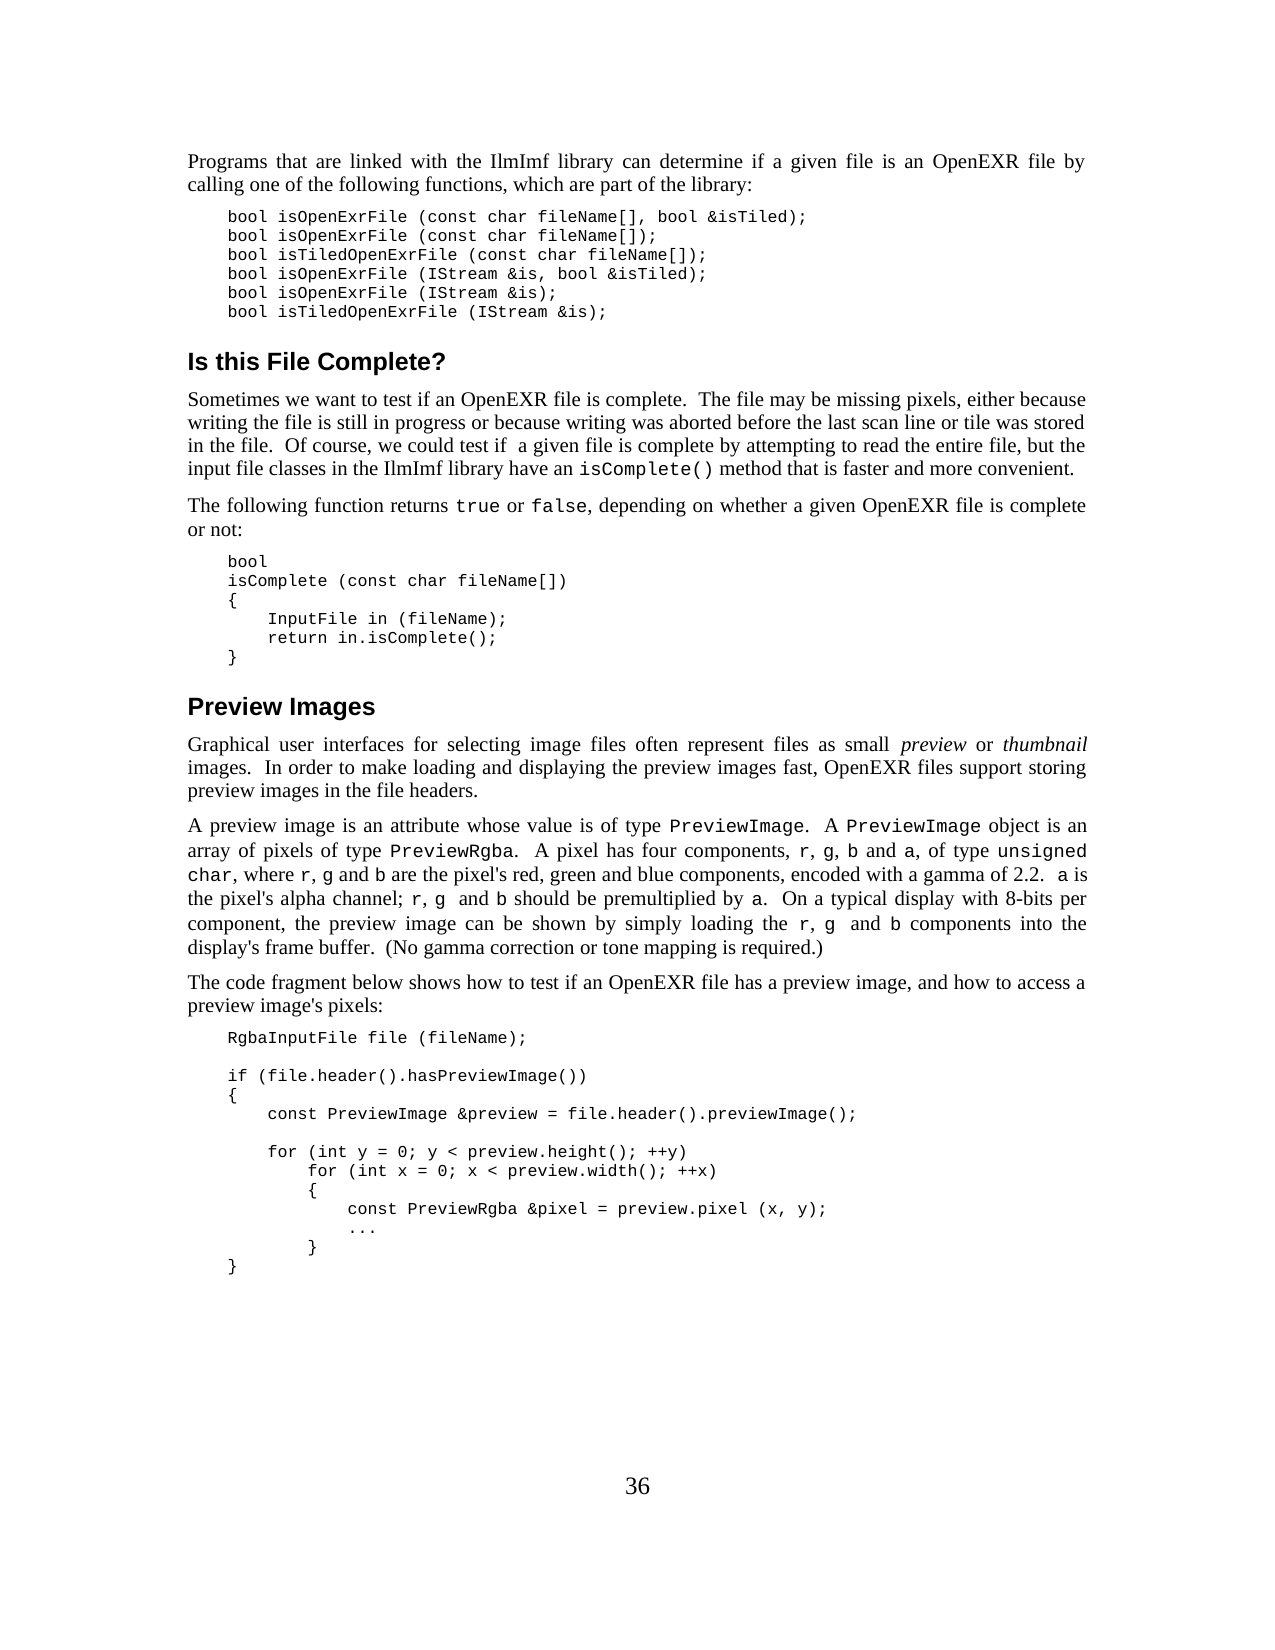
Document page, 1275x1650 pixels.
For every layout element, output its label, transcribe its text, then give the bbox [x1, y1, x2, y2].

subtitle Preview Images [187, 692, 1087, 720]
text for (int y = 0; y < preview.height(); ++y) [187, 1143, 1087, 1162]
text The following function returns true or false, depending on whether a given OpenEXR file is complete or not: [187, 494, 1087, 541]
text bool isOpenExrFile (const char fileName[]); [187, 227, 1087, 246]
text { [187, 1087, 1087, 1106]
text bool isOpenExrFile (IStream &is); [187, 284, 1087, 303]
text for (int x = 0; x < preview.width(); ++x) [187, 1162, 1087, 1181]
text return in.isComplete(); [187, 629, 1087, 648]
subtitle Is this File Complete? [187, 347, 1087, 375]
text RgbaInputFile file (fileName); [187, 1030, 1087, 1049]
text bool [187, 553, 1087, 572]
text bool isOpenExrFile (IStream &is, bool &isTiled); [187, 265, 1087, 284]
text A preview image is an attribute whose value is of type PreviewImage. A PreviewImage object is an array of pixels of type PreviewRgba. A pixel has four components, r, g, b and a, of type unsigned char, where r, g and b are the pixel's red, green and blue components, encoded with a gamma of 2.2. a is the pixel's alpha channel; r, g and b should be premultiplied by a. On a typical display with 8-bits per component, the preview image can be shown by simply loading the r, g and b components into the display's frame buffer. (No gamma correction or tone mapping is required.) [187, 814, 1087, 959]
text Programs that are linked with the IlmImf library can determine if a given file is an OpenEXR file by calling one of the following functions, which are part of the library: [187, 150, 1087, 196]
text { [187, 591, 1087, 610]
text bool isOpenExrFile (const char fileName[], bool &isTiled); [187, 208, 1087, 227]
text } [187, 1257, 1087, 1276]
text isComplete (const char fileName[]) [187, 572, 1087, 591]
text } [187, 1238, 1087, 1257]
text ... [187, 1219, 1087, 1238]
text bool isTiledOpenExrFile (IStream &is); [187, 303, 1087, 322]
text The code fragment below shows how to test if an OpenEXR file has a preview image, and how to access a preview image's pixels: [187, 971, 1087, 1017]
text { [187, 1181, 1087, 1200]
text InputFile in (fileName); [187, 610, 1087, 629]
text bool isTiledOpenExrFile (const char fileName[]); [187, 246, 1087, 265]
text Sometimes we want to test if an OpenEXR file is complete. The file may be missing pixels, either because writing the file is still in progress or because writing was aborted before the last scan line or tile was stored in the file. Of course, we could test if a given file is complete by attempting to read the entire file, but the input file classes in the IlmImf library have an isComplete() method that is faster and more convenient. [187, 388, 1087, 481]
text if (file.header().hasPreviewImage()) [187, 1068, 1087, 1087]
text } [187, 648, 1087, 667]
text Graphical user interfaces for selecting image files often represent files as small preview or thumbnail images. In order to make loading and displaying the preview images fast, OpenEXR files support storing preview images in the file headers. [187, 733, 1087, 802]
text const PreviewImage &preview = file.header().previewImage(); [187, 1106, 1087, 1124]
text const PreviewRgba &pixel = preview.pixel (x, y); [187, 1200, 1087, 1219]
